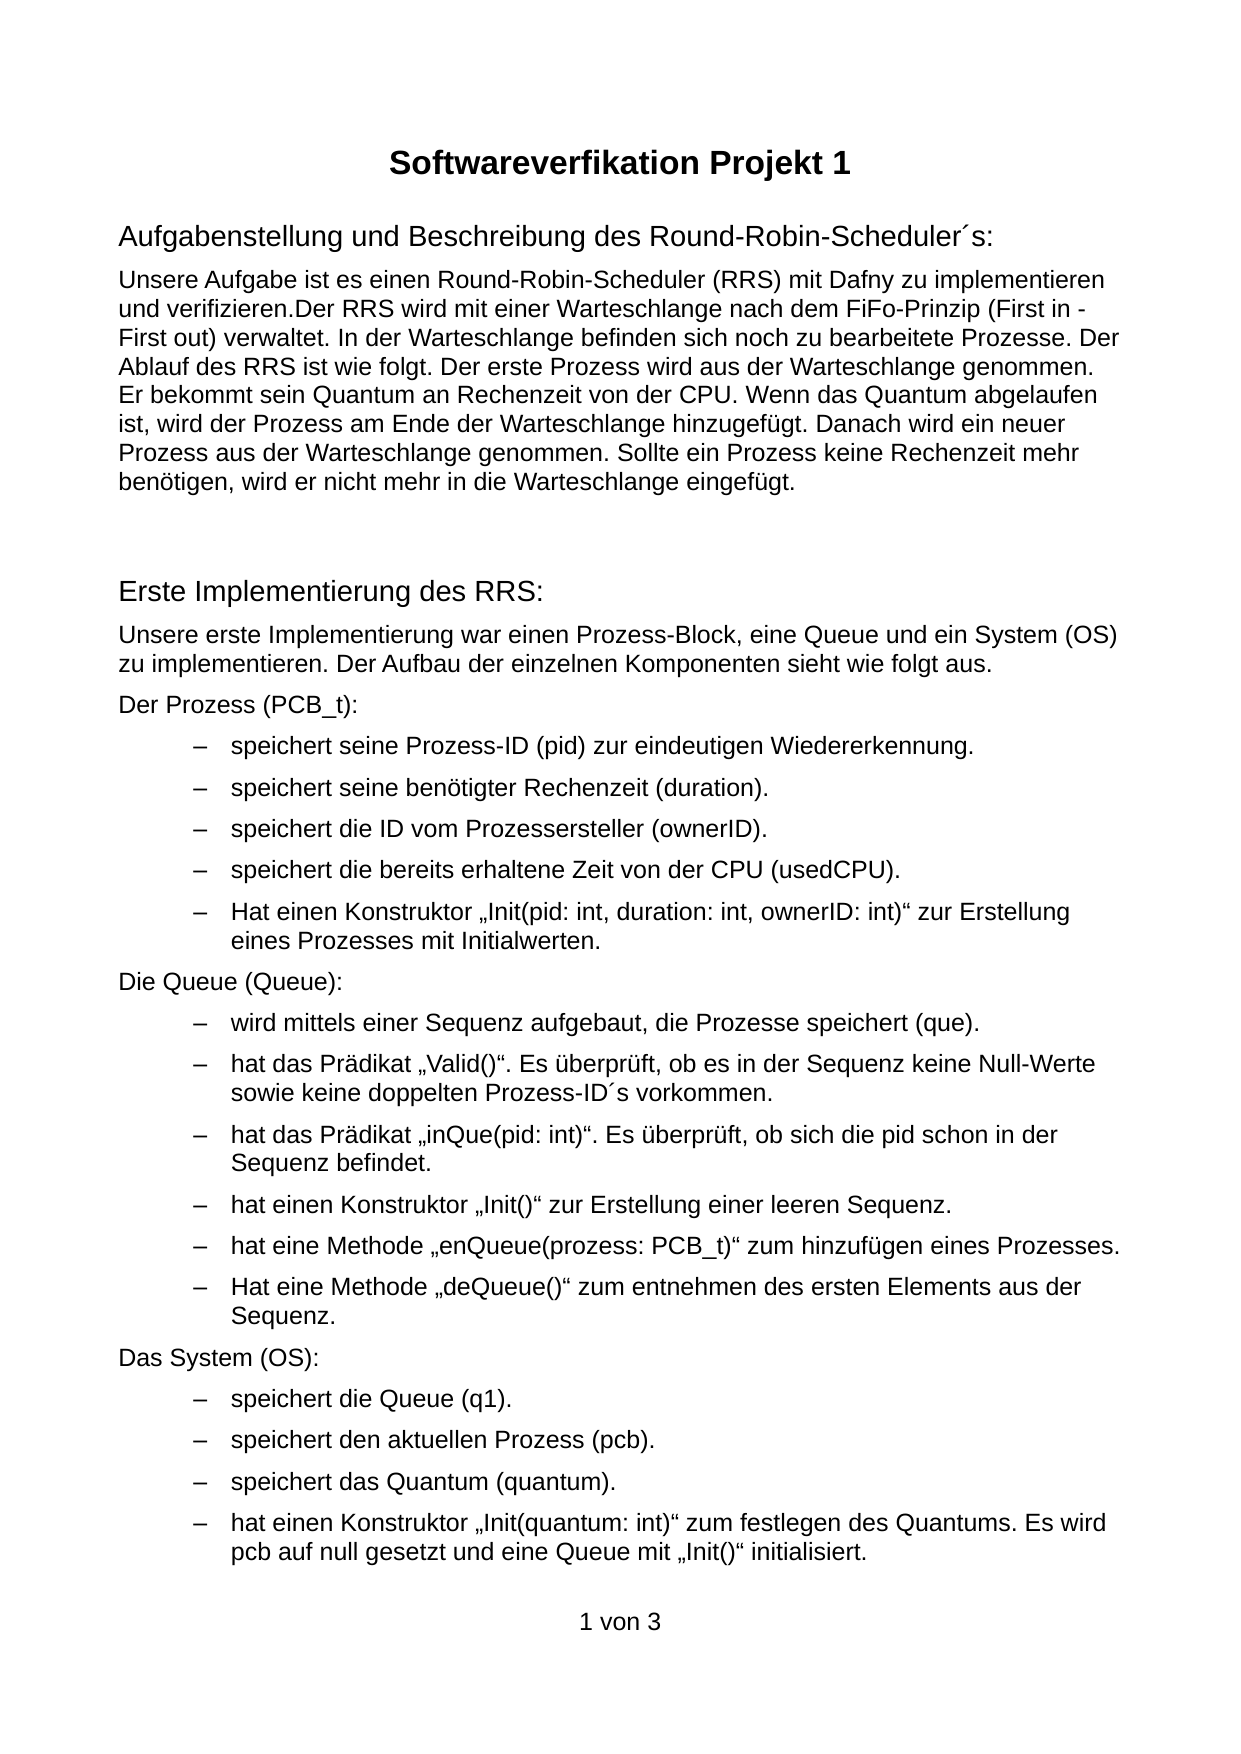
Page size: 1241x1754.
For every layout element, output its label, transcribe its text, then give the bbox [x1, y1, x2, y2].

list speichert den aktuellen Prozess (pcb). [193, 1425, 1122, 1454]
list hat das Prädikat „Valid()“. Es überprüft, ob es in der Sequenz keine Null-Werte sowie keine doppelten Prozess-ID´s vorkommen. [193, 1049, 1122, 1107]
text Unsere erste Implementierung war einen Prozess-Block, eine Queue und ein System (OS) zu implementieren. Der Aufbau der einzelnen Komponenten sieht wie folgt aus. [118, 620, 1122, 678]
subtitle Softwareverfikation Projekt 1 [118, 143, 1122, 182]
text Unsere Aufgabe ist es einen Round-Robin-Scheduler (RRS) mit Dafny zu implementieren und verifizieren.Der RRS wird mit einer Warteschlange nach dem FiFo-Prinzip (First in - First out) verwaltet. In der Warteschlange befinden sich noch zu bearbeitete Prozesse. Der Ablauf des RRS ist wie folgt. Der erste Prozess wird aus der Warteschlange genommen. Er bekommt sein Quantum an Rechenzeit von der CPU. Wenn das Quantum abgelaufen ist, wird der Prozess am Ende der Warteschlange hinzugefügt. Danach wird ein neuer Prozess aus der Warteschlange genommen. Sollte ein Prozess keine Rechenzeit mehr benötigen, wird er nicht mehr in die Warteschlange eingefügt. [118, 265, 1122, 495]
list speichert das Quantum (quantum). [193, 1466, 1122, 1495]
list Hat einen Konstruktor „Init(pid: int, duration: int, ownerID: int)“ zur Erstellung eines Prozesses mit Initialwerten. [193, 897, 1122, 954]
list hat das Prädikat „inQue(pid: int)“. Es überprüft, ob sich die pid schon in der Sequenz befindet. [193, 1119, 1122, 1177]
subtitle Erste Implementierung des RRS: [118, 574, 1122, 608]
list speichert seine Prozess-ID (pid) zur eindeutigen Wiedererkennung. [193, 731, 1122, 760]
list speichert seine benötigter Rechenzeit (duration). [193, 773, 1122, 802]
list Hat eine Methode „deQueue()“ zum entnehmen des ersten Elements aus der Sequenz. [193, 1272, 1122, 1330]
list hat einen Konstruktor „Init(quantum: int)“ zum festlegen des Quantums. Es wird pcb auf null gesetzt und eine Queue mit „Init()“ initialisiert. [193, 1508, 1122, 1565]
list speichert die bereits erhaltene Zeit von der CPU (usedCPU). [193, 855, 1122, 884]
subtitle Aufgabenstellung und Beschreibung des Round-Robin-Scheduler´s: [118, 219, 1122, 253]
text Der Prozess (PCB_t): [118, 690, 1122, 719]
list hat einen Konstruktor „Init()“ zur Erstellung einer leeren Sequenz. [193, 1190, 1122, 1218]
list wird mittels einer Sequenz aufgebaut, die Prozesse speichert (que). [193, 1008, 1122, 1037]
list hat eine Methode „enQueue(prozess: PCB_t)“ zum hinzufügen eines Prozesses. [193, 1231, 1122, 1260]
text Die Queue (Queue): [118, 967, 1122, 996]
text Das System (OS): [118, 1342, 1122, 1371]
list speichert die ID vom Prozessersteller (ownerID). [193, 814, 1122, 843]
list speichert die Queue (q1). [193, 1384, 1122, 1413]
